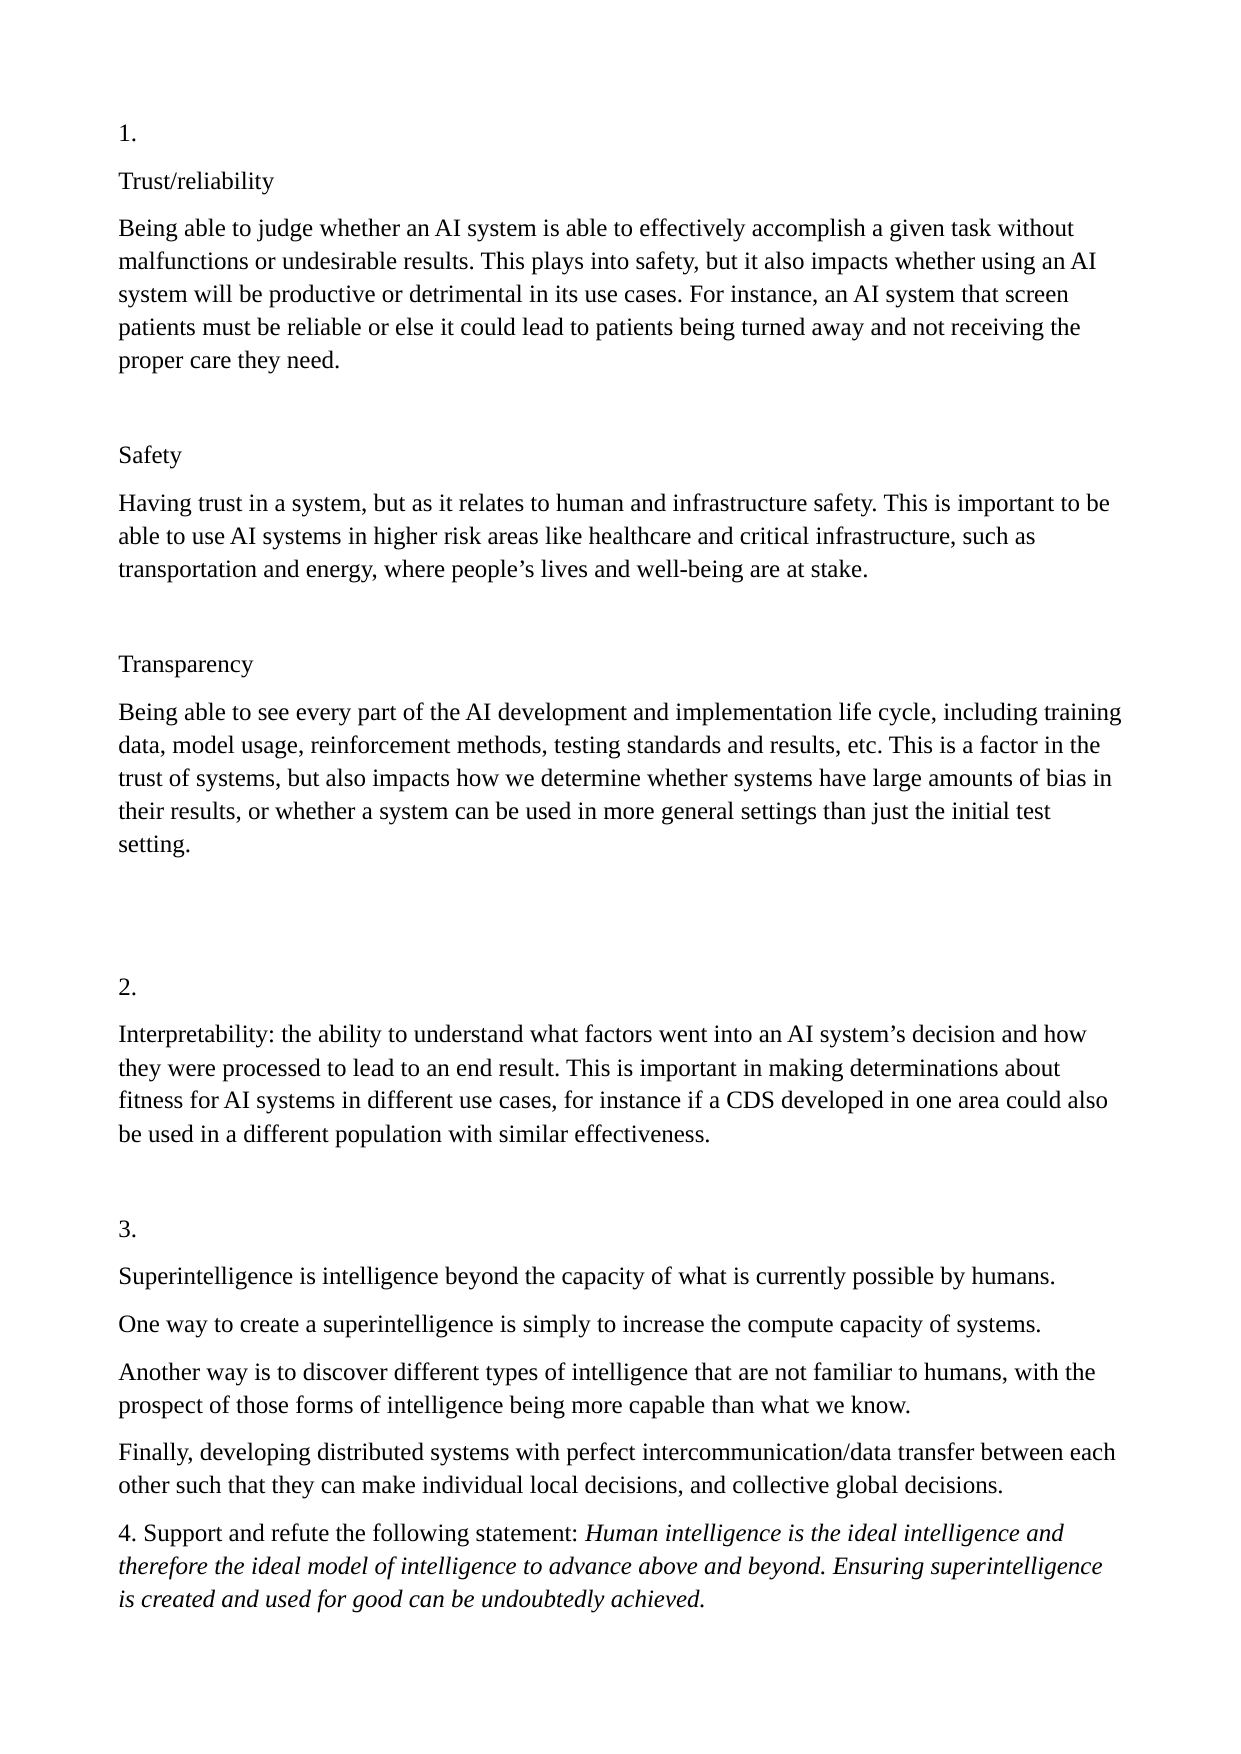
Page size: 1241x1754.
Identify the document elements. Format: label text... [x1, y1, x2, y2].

text Interpretability: the ability to understand what factors went into an AI system’s decision and how they were processed to lead to an end result. This is important in making determinations about fitness for AI systems in different use cases, for instance if a CDS developed in one area could also be used in a different population with similar effectiveness. [118, 1019, 1122, 1147]
text Being able to see every part of the AI development and implementation life cycle, including training data, model usage, reinforcement methods, testing standards and results, etc. This is a factor in the trust of systems, but also impacts how we determine whether systems have large amounts of bias in their results, or whether a system can be used in more general settings than just the initial test setting. [118, 697, 1122, 858]
text One way to create a superintelligence is simply to increase the compute capacity of systems. [118, 1309, 1122, 1338]
text Another way is to discover different types of intelligence that are not familiar to humans, with the prospect of those forms of intelligence being more capable than what we know. [118, 1357, 1122, 1418]
text Being able to judge whether an AI system is able to effectively accomplish a given task without malfunctions or undesirable results. This plays into safety, but it also impacts whether using an AI system will be productive or detrimental in its use cases. For instance, an AI system that screen patients must be reliable or else it could lead to patients being turned away and not receiving the proper care they need. [118, 213, 1122, 374]
text Safety [118, 441, 1122, 469]
text Trust/reliability [118, 166, 1122, 194]
text 4. Support and refute the following statement: Human intelligence is the ideal intelligence and therefore the ideal model of intelligence to advance above and beyond. Ensuring superintelligence is created and used for good can be undoubtedly achieved. [118, 1518, 1122, 1613]
text 1. [118, 118, 1122, 147]
text Having trust in a system, but as it relates to human and infrastructure safety. This is important to be able to use AI systems in higher risk areas like healthcare and critical infrastructure, such as transportation and energy, where people’s lives and well-being are at stake. [118, 488, 1122, 583]
text 3. [118, 1214, 1122, 1243]
text Superintelligence is intelligence beyond the capacity of what is currently possible by humans. [118, 1261, 1122, 1290]
text Finally, developing distributed systems with perfect intercommunication/data transfer between each other such that they can make individual local decisions, and collective global decisions. [118, 1437, 1122, 1499]
text Transparency [118, 649, 1122, 678]
text 2. [118, 972, 1122, 1001]
